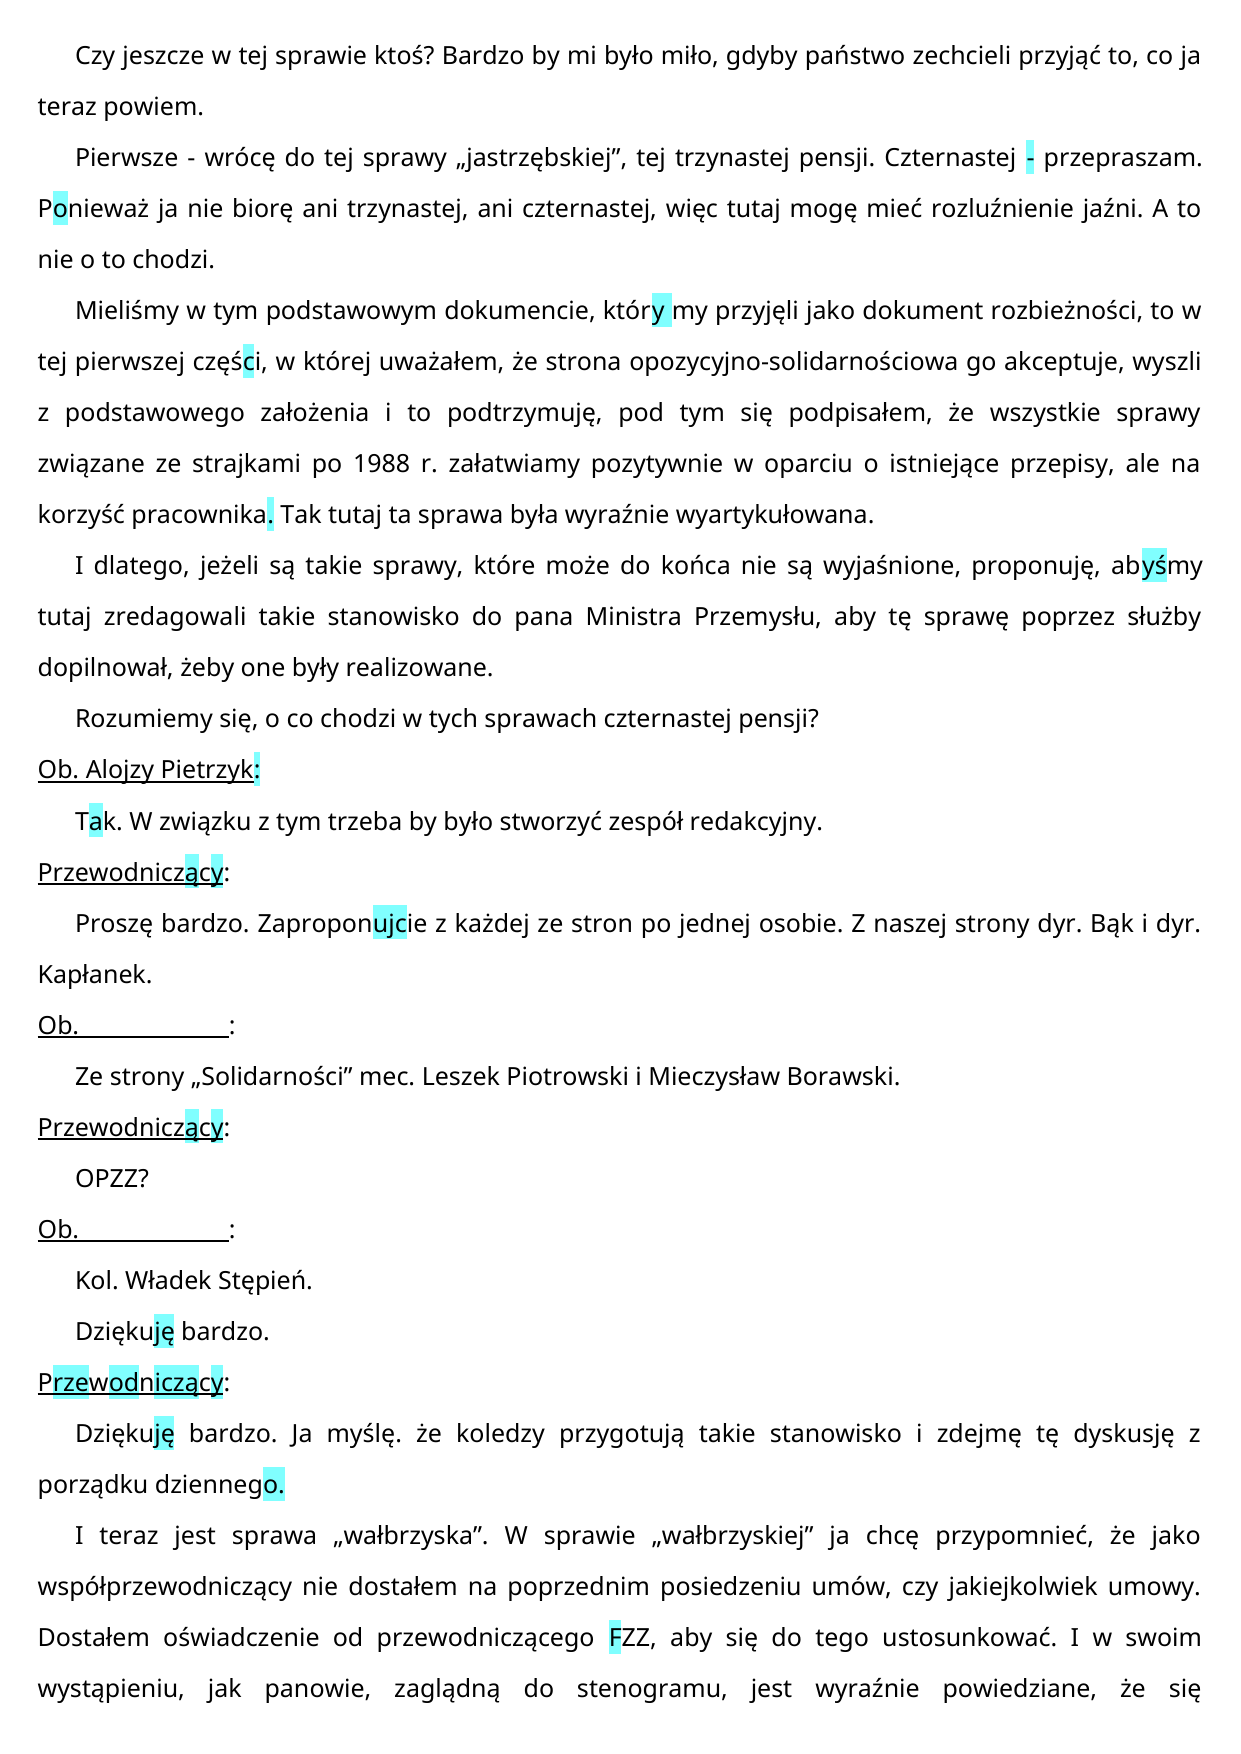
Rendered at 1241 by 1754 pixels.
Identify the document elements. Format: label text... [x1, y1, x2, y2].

text Kol. Władek Stępień. [37, 1262, 1203, 1297]
text Przewodniczący: [37, 1109, 1203, 1143]
text Rozumiemy się, o co chodzi w tych sprawach czternastej pensji? [37, 701, 1203, 735]
text I dlatego, jeżeli są takie sprawy, które może do końca nie są wyjaśnione, proponuję, abyśmy tutaj zredagowali takie stanowisko do pana Ministra Przemysłu, aby tę sprawę poprzez służby dopilnował, żeby one były realizowane. [37, 548, 1203, 684]
text Pierwsze - wrócę do tej sprawy „jastrzębskiej”, tej trzynastej pensji. Czternastej - przepraszam. Ponieważ ja nie biorę ani trzynastej, ani czternastej, więc tutaj mogę mieć rozluźnienie jaźni. A to nie o to chodzi. [37, 139, 1203, 276]
text Ob. : [37, 1211, 1203, 1246]
text I teraz jest sprawa „wałbrzyska”. W sprawie „wałbrzyskiej” ja chcę przypomnieć, że jako współprzewodniczący nie dostałem na poprzednim posiedzeniu umów, czy jakiejkolwiek umowy. Dostałem oświadczenie od przewodniczącego FZZ, aby się do tego ustosunkować. I w swoim wystąpieniu, jak panowie, zaglądną do stenogramu, jest wyraźnie powiedziane, że się [37, 1518, 1203, 1705]
text Ze strony „Solidarności” mec. Leszek Piotrowski i Mieczysław Borawski. [37, 1058, 1203, 1092]
text Ob. Alojzy Pietrzyk: [37, 752, 1203, 786]
text Mieliśmy w tym podstawowym dokumencie, który my przyjęli jako dokument rozbieżności, to w tej pierwszej części, w której uważałem, że strona opozycyjno-solidarnościowa go akceptuje, wyszli z podstawowego założenia i to podtrzymuję, pod tym się podpisałem, że wszystkie sprawy związane ze strajkami po 1988 r. załatwiamy pozytywnie w oparciu o istniejące przepisy, ale na korzyść pracownika. Tak tutaj ta sprawa była wyraźnie wyartykułowana. [37, 293, 1203, 531]
text Przewodniczący: [37, 854, 1203, 888]
text Proszę bardzo. Zaproponujcie z każdej ze stron po jednej osobie. Z naszej strony dyr. Bąk i dyr. Kapłanek. [37, 905, 1203, 990]
text Dziękuję bardzo. Ja myślę. że koledzy przygotują takie stanowisko i zdejmę tę dyskusję z porządku dziennego. [37, 1416, 1203, 1501]
text Ob. : [37, 1007, 1203, 1041]
text OPZZ? [37, 1160, 1203, 1194]
text Tak. W związku z tym trzeba by było stworzyć zespół redakcyjny. [37, 803, 1203, 837]
text Czy jeszcze w tej sprawie ktoś? Bardzo by mi było miło, gdyby państwo zechcieli przyjąć to, co ja teraz powiem. [37, 37, 1203, 123]
text Przewodniczący: [37, 1364, 1203, 1399]
text Dziękuję bardzo. [37, 1313, 1203, 1348]
